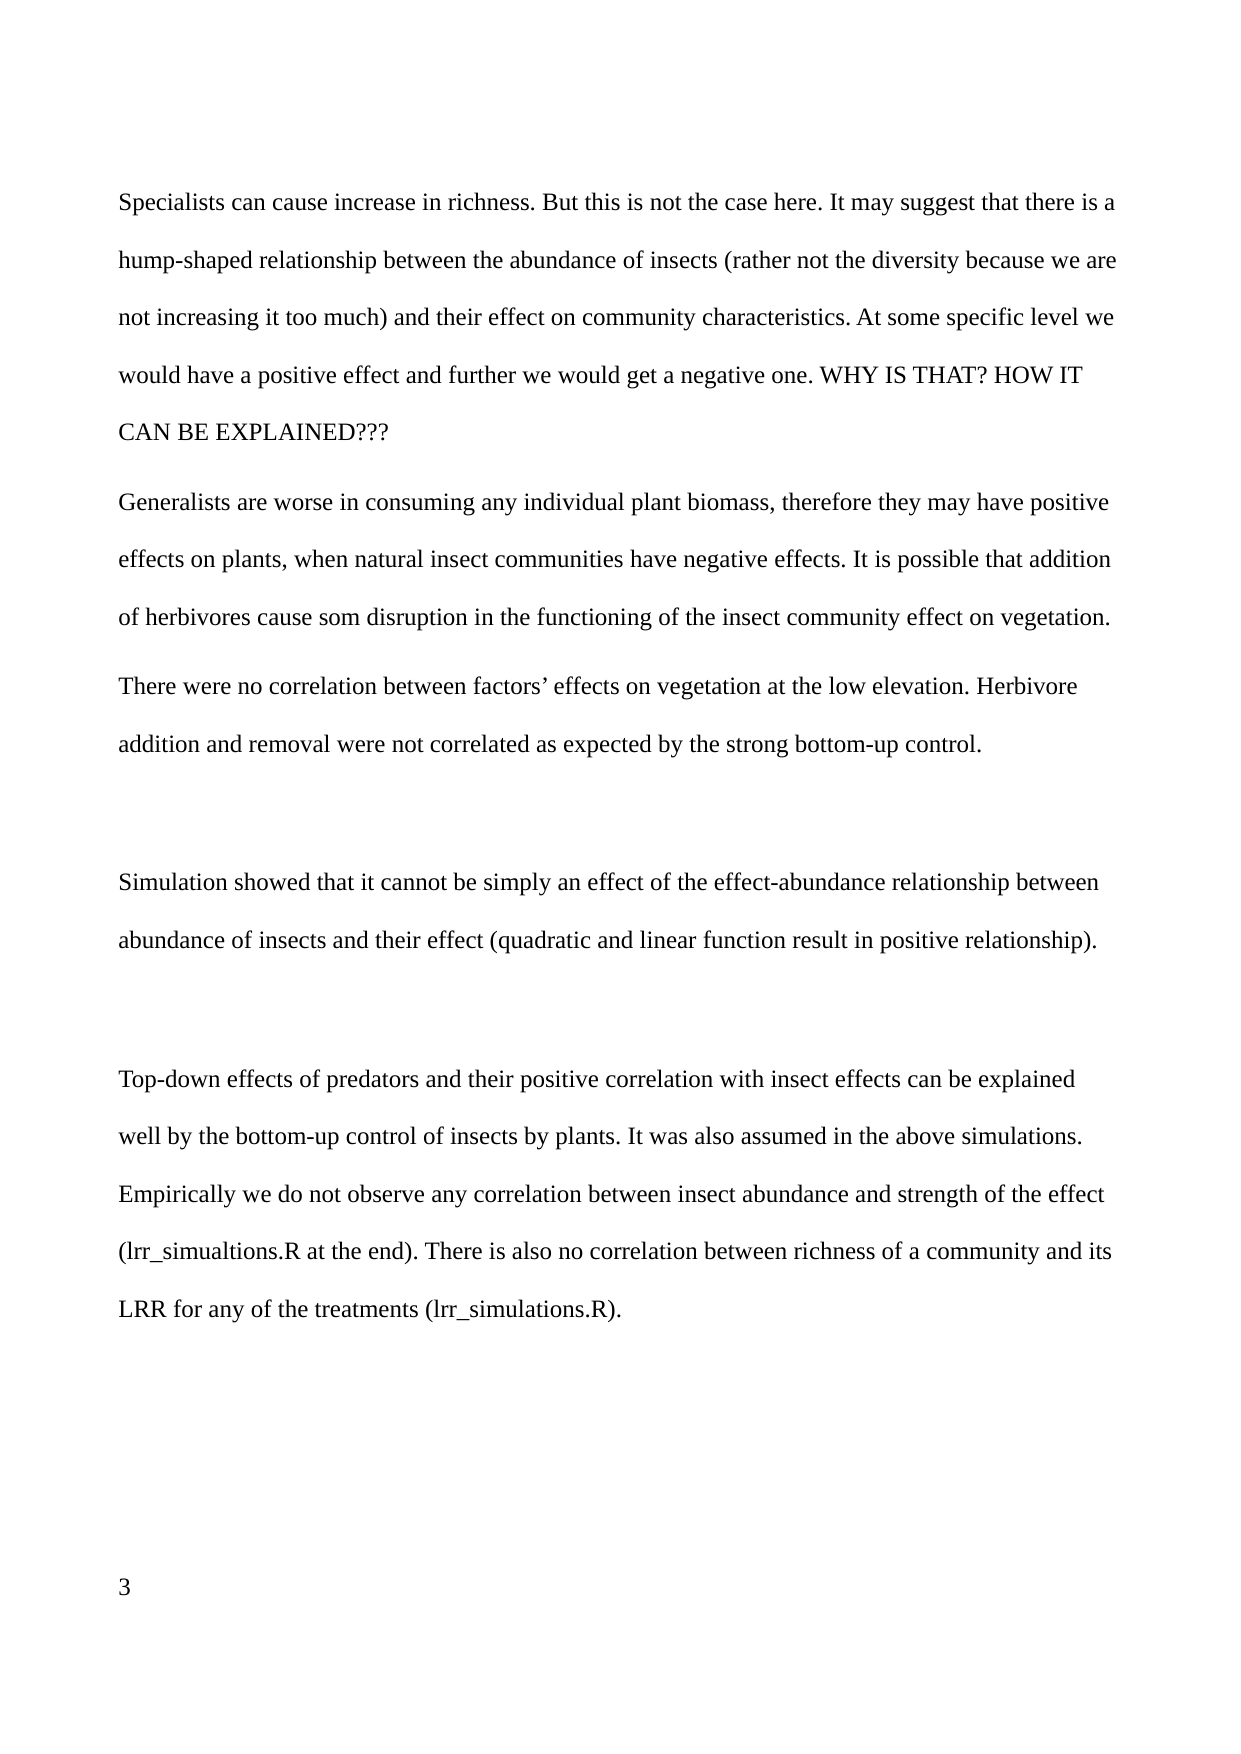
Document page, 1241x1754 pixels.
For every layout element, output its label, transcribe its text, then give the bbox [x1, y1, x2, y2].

text Simulation showed that it cannot be simply an effect of the effect-abundance relationship between abundance of insects and their effect (quadratic and linear function result in positive relationship). [118, 867, 1122, 954]
text Generalists are worse in consuming any individual plant biomass, therefore they may have positive effects on plants, when natural insect communities have negative effects. It is possible that addition of herbivores cause som disruption in the functioning of the insect community effect on vegetation. [118, 487, 1122, 631]
text There were no correlation between factors’ effects on vegetation at the low elevation. Herbivore addition and removal were not correlated as expected by the strong bottom-up control. [118, 671, 1122, 757]
text Top-down effects of predators and their positive correlation with insect effects can be explained well by the bottom-up control of insects by plants. It was also assumed in the above simulations. Empirically we do not observe any correlation between insect abundance and strength of the effect (lrr_simualtions.R at the end). There is also no correlation between richness of a community and its LRR for any of the treatments (lrr_simulations.R). [118, 1064, 1122, 1322]
text Specialists can cause increase in richness. But this is not the case here. It may suggest that there is a hump-shaped relationship between the abundance of insects (rather not the diversity because we are not increasing it too much) and their effect on community characteristics. At some specific level we would have a positive effect and further we would get a negative one. WHY IS THAT? HOW IT CAN BE EXPLAINED??? [118, 187, 1122, 446]
